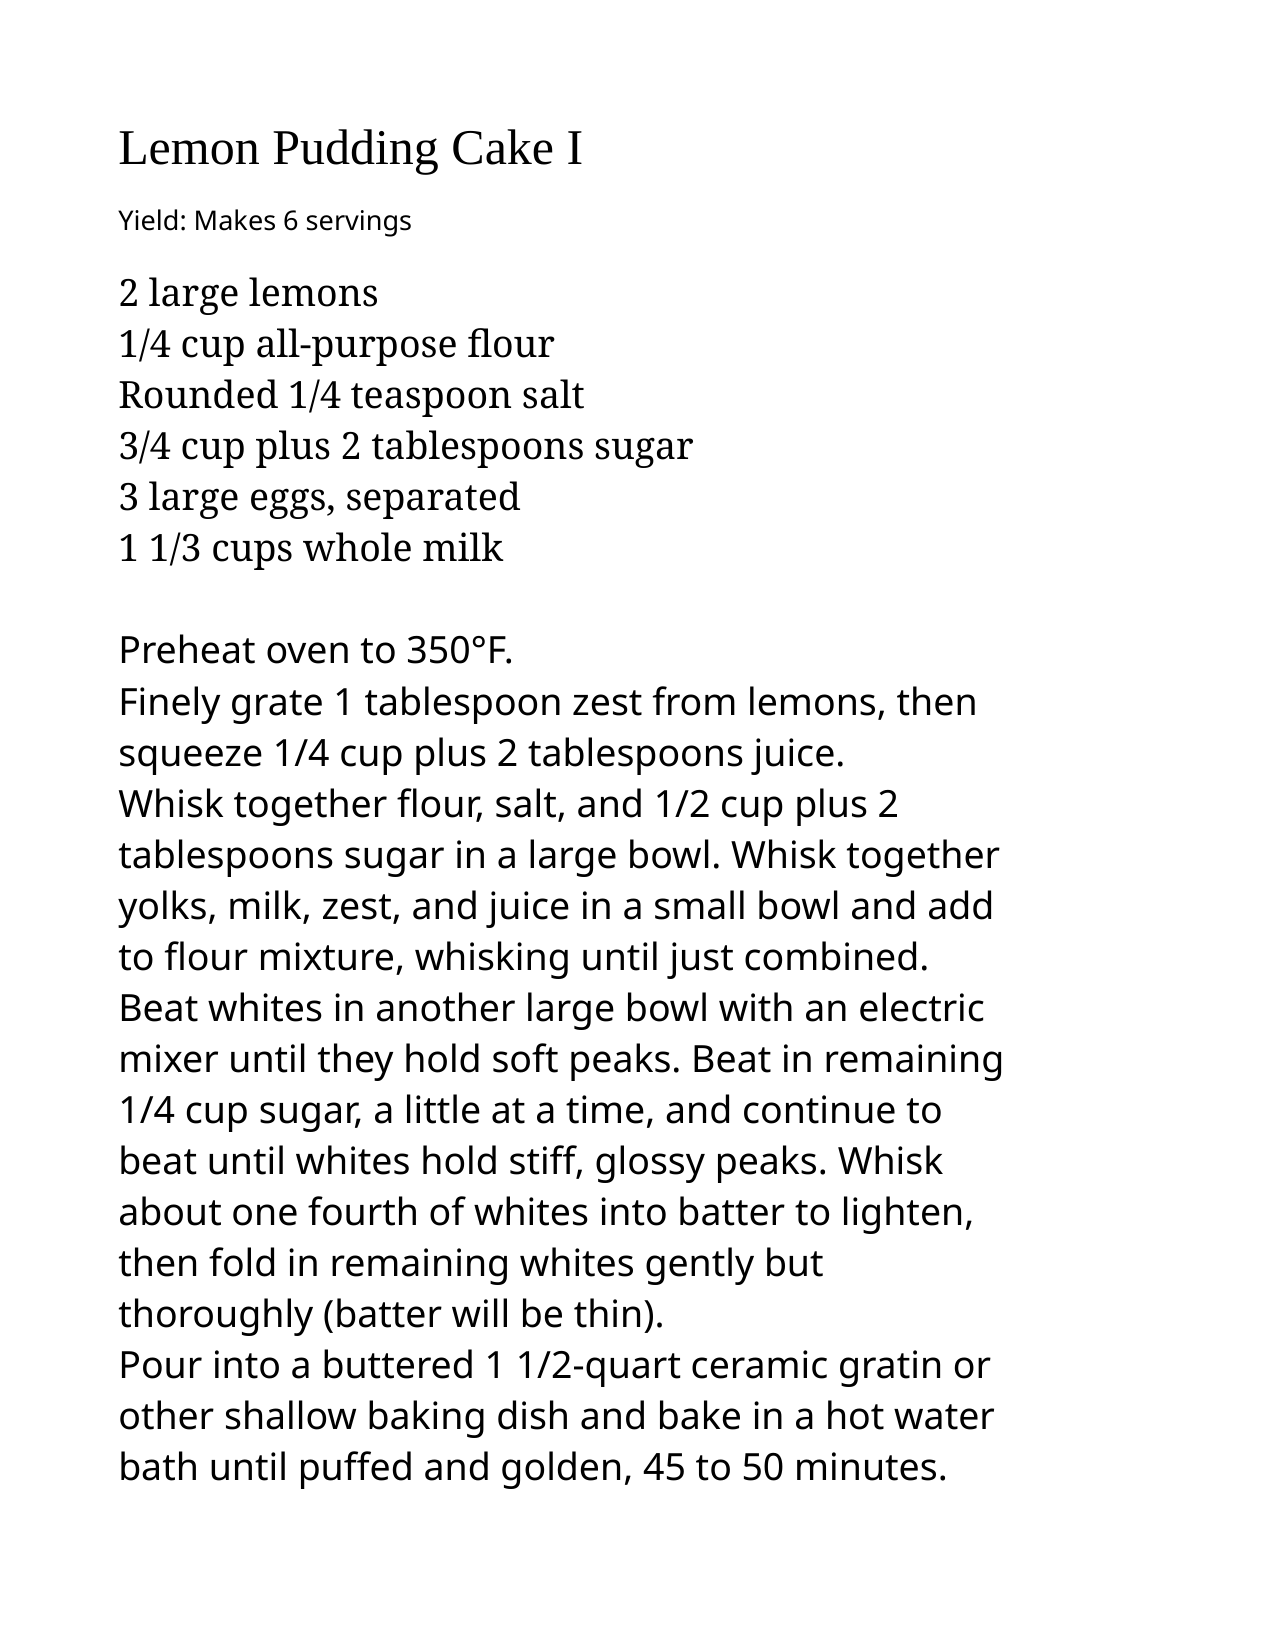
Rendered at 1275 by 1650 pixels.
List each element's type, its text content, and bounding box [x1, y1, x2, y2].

table_header Yield: Makes 6 servings 2 large lemons 1/4 cup all-purpose flour Rounded 1/4 teaspoon salt 3/4 cup plus 2 tablespoons sugar 3 large eggs, separated 1 1/3 cups whole milk Preheat oven to 350°F. Finely grate 1 tablespoon zest from lemons, then squeeze 1/4 cup plus 2 tablespoons juice. Whisk together flour, salt, and 1/2 cup plus 2 tablespoons sugar in a large bowl. Whisk together yolks, milk, zest, and juice in a small bowl and add to flour mixture, whisking until just combined. Beat whites in another large bowl with an electric mixer until they hold soft peaks. Beat in remaining 1/4 cup sugar, a little at a time, and continue to beat until whites hold stiff, glossy peaks. Whisk about one fourth of whites into batter to lighten, then fold in remaining whites gently but thoroughly (batter will be thin). Pour into a buttered 1 1/2-quart ceramic gratin or other shallow baking dish and bake in a hot water bath until puffed and golden, 45 to 50 minutes. [107, 201, 1018, 1491]
text Lemon Pudding Cake I [118, 118, 1157, 176]
